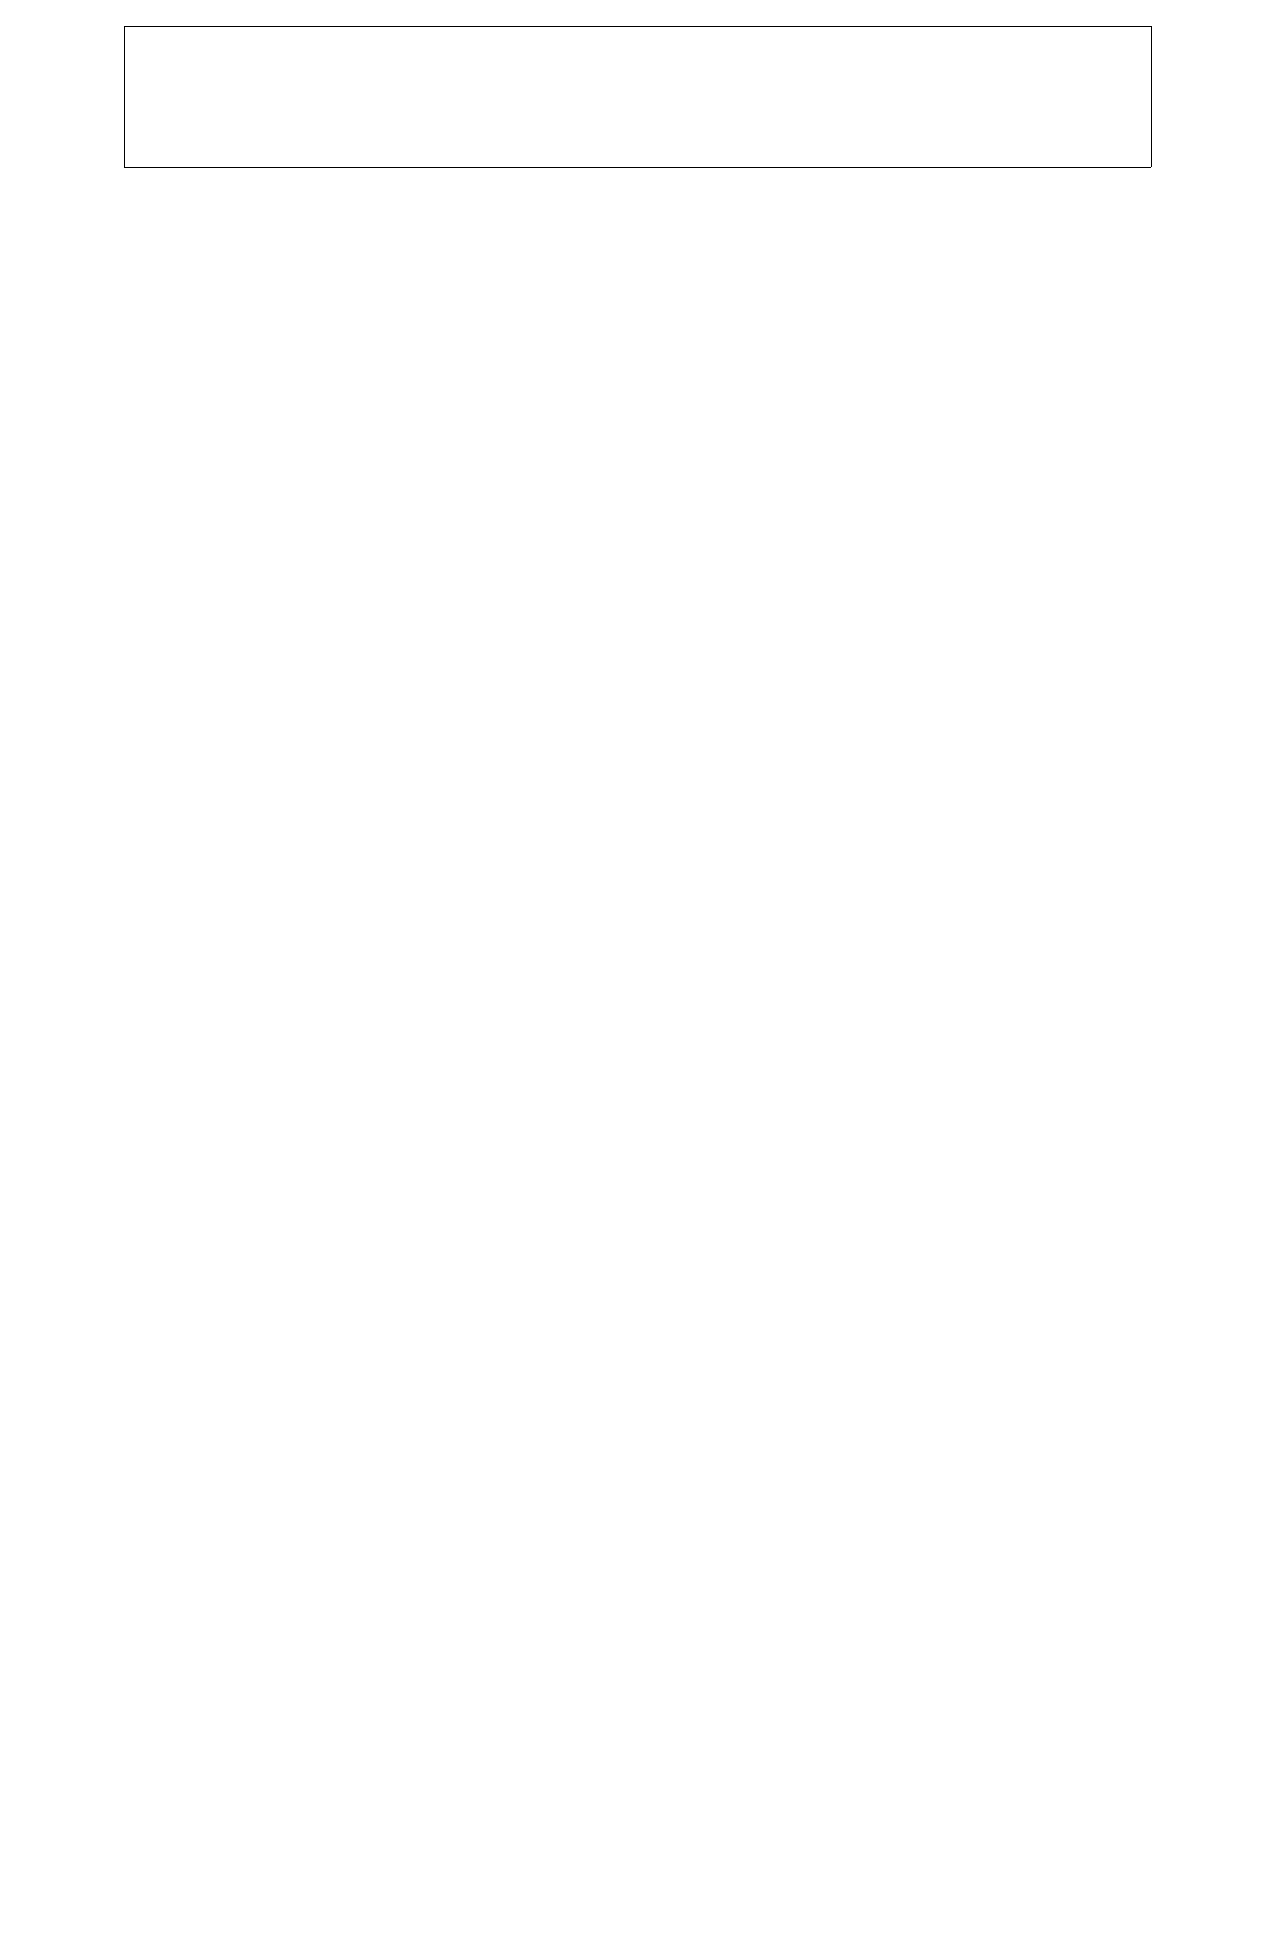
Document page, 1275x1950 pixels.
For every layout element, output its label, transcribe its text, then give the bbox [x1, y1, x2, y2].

table_header Catatan : [125, 27, 1151, 167]
table_cell [118, 20, 1157, 194]
